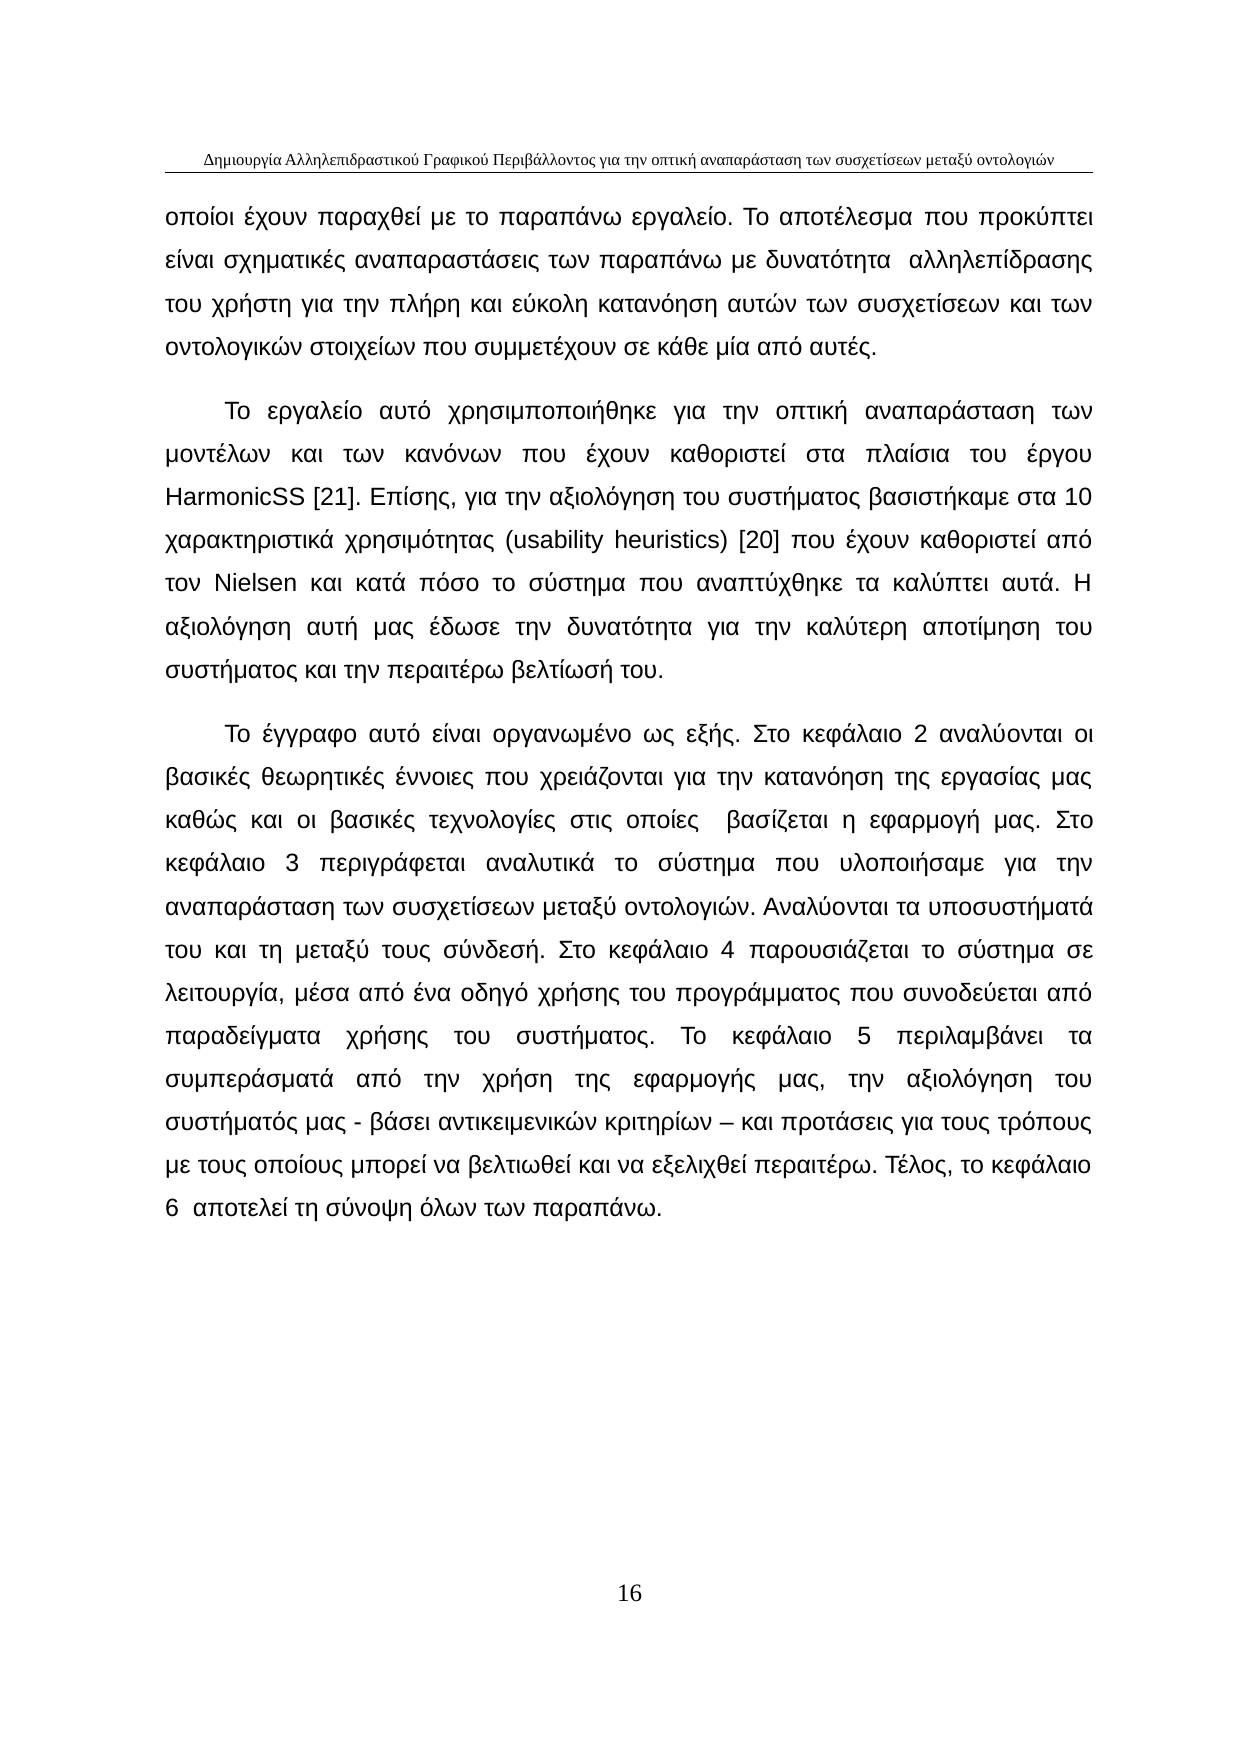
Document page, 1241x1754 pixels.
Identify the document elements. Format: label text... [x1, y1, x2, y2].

text Το έγγραφο αυτό είναι οργανωμένο ως εξής. Στο κεφάλαιο 2 αναλύονται οι βασικές θεωρητικές έννοιες που χρειάζονται για την κατανόηση της εργασίας μας καθώς και οι βασικές τεχνολογίες στις οποίες βασίζεται η εφαρμογή μας. Στο κεφάλαιο 3 περιγράφεται αναλυτικά το σύστημα που υλοποιήσαμε για την αναπαράσταση των συσχετίσεων μεταξύ οντολογιών. Αναλύονται τα υποσυστήματά του και τη μεταξύ τους σύνδεσή. Στο κεφάλαιο 4 παρουσιάζεται το σύστημα σε λειτουργία, μέσα από ένα οδηγό χρήσης του προγράμματος που συνοδεύεται από παραδείγματα χρήσης του συστήματος. Το κεφάλαιο 5 περιλαμβάνει τα συμπεράσματά από την χρήση της εφαρμογής μας, την αξιολόγηση του συστήματός μας - βάσει αντικειμενικών κριτηρίων – και προτάσεις για τους τρόπους με τους οποίους μπορεί να βελτιωθεί και να εξελιχθεί περαιτέρω. Τέλος, το κεφάλαιο 6 αποτελεί τη σύνοψη όλων των παραπάνω. [165, 719, 1093, 1222]
text οποίοι έχουν παραχθεί με το παραπάνω εργαλείο. Το αποτέλεσμα που προκύπτει είναι σχηματικές αναπαραστάσεις των παραπάνω με δυνατότητα αλληλεπίδρασης του χρήστη για την πλήρη και εύκολη κατανόηση αυτών των συσχετίσεων και των οντολογικών στοιχείων που συμμετέχουν σε κάθε μία από αυτές. [165, 202, 1093, 360]
text Το εργαλείο αυτό χρησιμποποιήθηκε για την οπτική αναπαράσταση των μοντέλων και των κανόνων που έχουν καθοριστεί στα πλαίσια του έργου HarmonicSS [21]. Επίσης, για την αξιολόγηση του συστήματος βασιστήκαμε στα 10 χαρακτηριστικά χρησιμότητας (usability heuristics) [20] που έχουν καθοριστεί από τον Nielsen και κατά πόσο το σύστημα που αναπτύχθηκε τα καλύπτει αυτά. Η αξιολόγηση αυτή μας έδωσε την δυνατότητα για την καλύτερη αποτίμηση του συστήματος και την περαιτέρω βελτίωσή του. [165, 396, 1093, 683]
